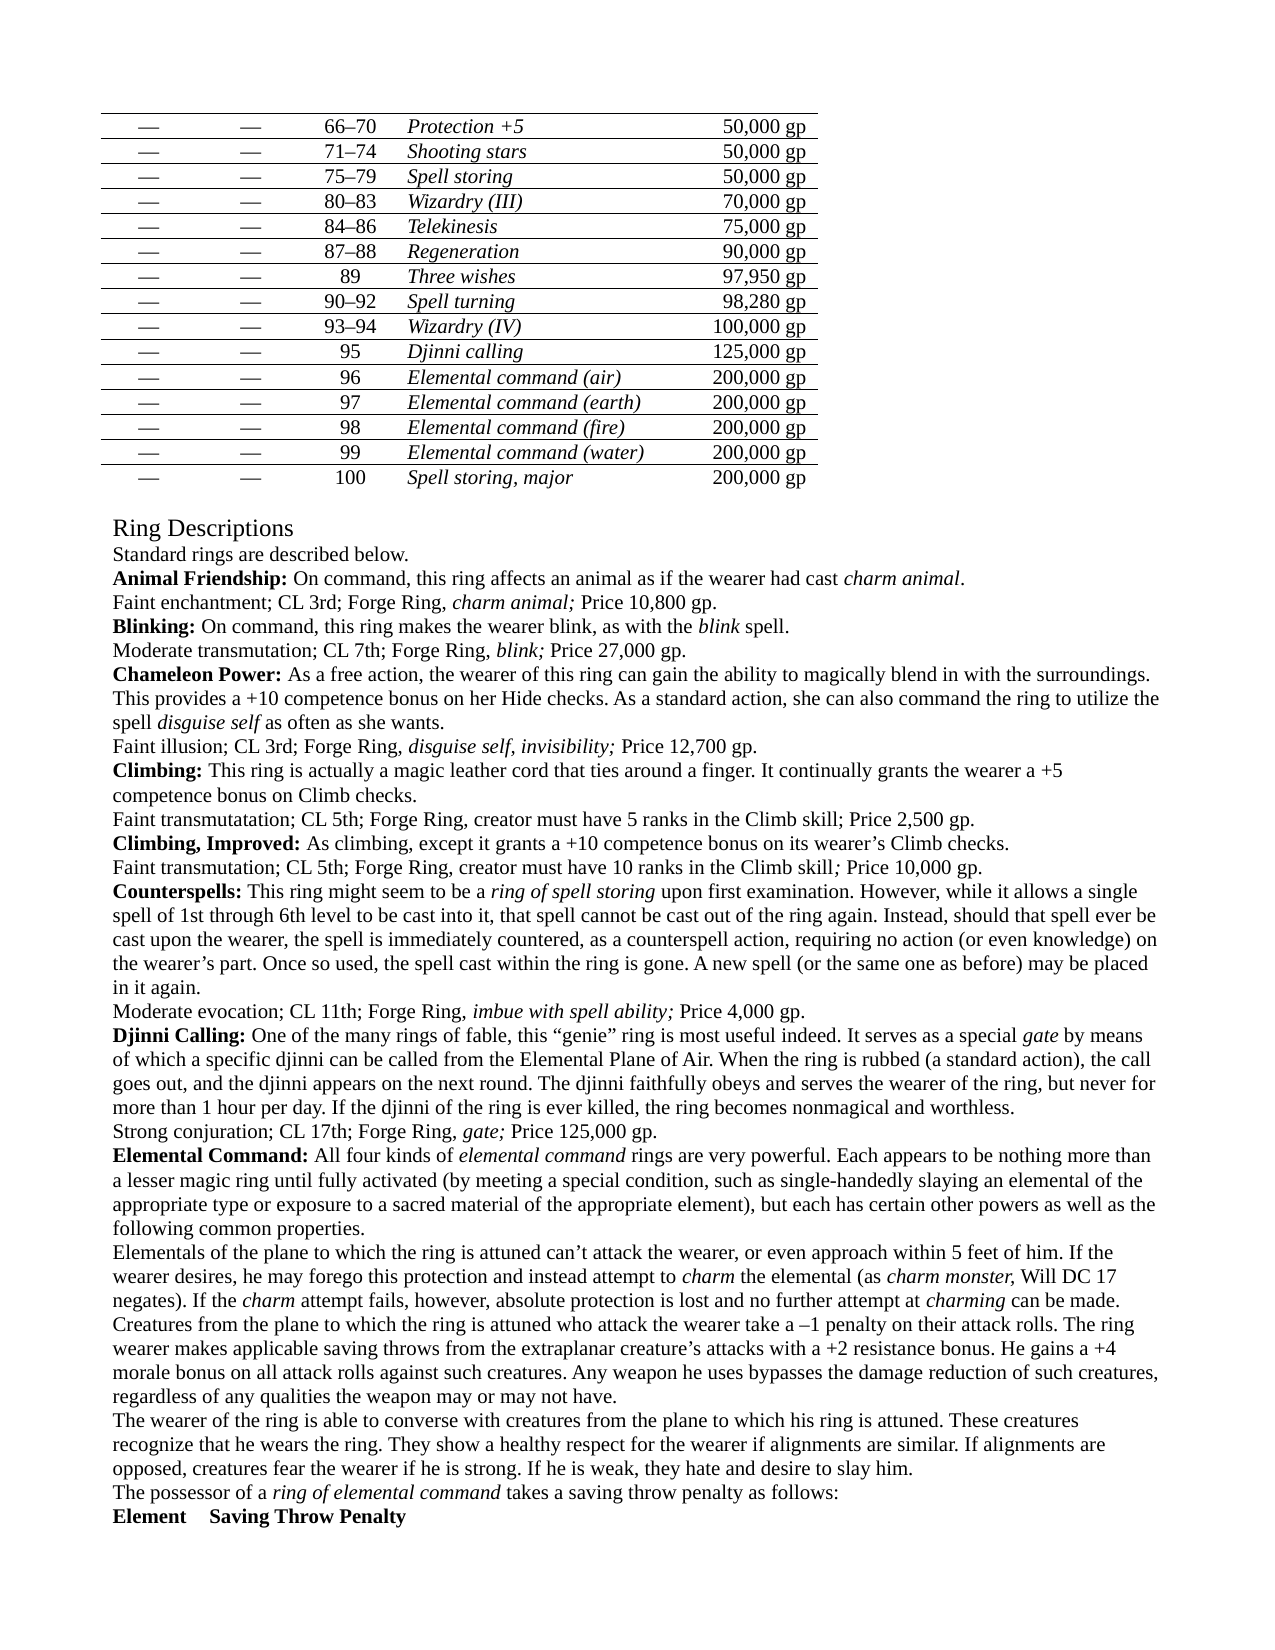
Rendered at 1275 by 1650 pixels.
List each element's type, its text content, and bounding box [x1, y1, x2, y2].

table_cell Wizardry (IV) [395, 314, 666, 338]
table_cell — [101, 314, 196, 338]
text Ring Descriptions [112, 513, 1162, 542]
table_cell 71–74 [305, 139, 395, 163]
table_cell — [101, 289, 196, 313]
table_cell — [196, 390, 305, 414]
table_cell — [196, 365, 305, 389]
table_cell 200,000 gp [666, 365, 818, 389]
text Animal Friendship: On command, this ring affects an animal as if the wearer had cast charm animal. [112, 566, 1162, 590]
table_cell — [196, 214, 305, 238]
table_cell — [196, 139, 305, 163]
text Moderate transmutation; CL 7th; Forge Ring, blink; Price 27,000 gp. [112, 638, 1162, 662]
table_cell 70,000 gp [666, 189, 818, 213]
table_cell 200,000 gp [666, 440, 818, 464]
table_cell — [101, 390, 196, 414]
table_cell Regeneration [395, 239, 666, 263]
text Strong conjuration; CL 17th; Forge Ring, gate; Price 125,000 gp. [112, 1119, 1162, 1143]
table_cell — [101, 239, 196, 263]
table_cell — [196, 289, 305, 313]
text Faint transmutatation; CL 5th; Forge Ring, creator must have 5 ranks in the Climb skill; Price 2,500 gp. [112, 807, 1162, 831]
table_cell Spell storing [395, 164, 666, 188]
table_cell — [101, 440, 196, 464]
table_cell 200,000 gp [666, 415, 818, 439]
table_cell 97,950 gp [666, 264, 818, 288]
table_cell 98 [305, 415, 395, 439]
table_cell — [101, 189, 196, 213]
table_cell 50,000 gp [666, 114, 818, 138]
text Moderate evocation; CL 11th; Forge Ring, imbue with spell ability; Price 4,000 gp. [112, 999, 1162, 1023]
table_cell 96 [305, 365, 395, 389]
table_cell 75–79 [305, 164, 395, 188]
table_cell 75,000 gp [666, 214, 818, 238]
table_cell 89 [305, 264, 395, 288]
table_header Saving Throw Penalty [198, 1504, 566, 1528]
table_cell 66–70 [305, 114, 395, 138]
table_cell — [101, 164, 196, 188]
table_cell 125,000 gp [666, 340, 818, 363]
table_cell 100 [305, 465, 395, 489]
text Climbing, Improved: As climbing, except it grants a +10 competence bonus on its wearer’s Climb checks. [112, 831, 1162, 855]
text The wearer of the ring is able to converse with creatures from the plane to which his ring is attuned. These creatures recognize that he wears the ring. They show a healthy respect for the wearer if alignments are similar. If alignments are opposed, creatures fear the wearer if he is strong. If he is weak, they hate and desire to slay him. [112, 1408, 1162, 1480]
table_cell Elemental command (air) [395, 365, 666, 389]
table_cell 98,280 gp [666, 289, 818, 313]
text Climbing: This ring is actually a magic leather cord that ties around a finger. It continually grants the wearer a +5 competence bonus on Climb checks. [112, 758, 1162, 807]
table_cell — [101, 365, 196, 389]
table_cell — [101, 465, 196, 489]
text Standard rings are described below. [112, 542, 1162, 566]
text Blinking: On command, this ring makes the wearer blink, as with the blink spell. [112, 614, 1162, 638]
table_cell Spell storing, major [395, 465, 666, 489]
table_cell Elemental command (fire) [395, 415, 666, 439]
table_cell — [101, 340, 196, 363]
text Chameleon Power: As a free action, the wearer of this ring can gain the ability to magically blend in with the surroundings. This provides a +10 competence bonus on her Hide checks. As a standard action, she can also command the ring to utilize the spell disguise self as often as she wants. [112, 662, 1162, 734]
table_cell 95 [305, 340, 395, 363]
text Creatures from the plane to which the ring is attuned who attack the wearer take a –1 penalty on their attack rolls. The ring wearer makes applicable saving throws from the extraplanar creature’s attacks with a +2 resistance bonus. He gains a +4 morale bonus on all attack rolls against such creatures. Any weapon he uses bypasses the damage reduction of such creatures, regardless of any qualities the weapon may or may not have. [112, 1312, 1162, 1408]
table_cell — [196, 465, 305, 489]
table_cell Wizardry (III) [395, 189, 666, 213]
table_header Element [101, 1504, 198, 1528]
table_cell — [196, 164, 305, 188]
table_cell — [196, 264, 305, 288]
text Faint transmutation; CL 5th; Forge Ring, creator must have 10 ranks in the Climb skill; Price 10,000 gp. [112, 855, 1162, 879]
table_cell 97 [305, 390, 395, 414]
table_cell — [101, 214, 196, 238]
table_cell — [196, 239, 305, 263]
table_cell — [101, 264, 196, 288]
table_cell 99 [305, 440, 395, 464]
table_cell Telekinesis [395, 214, 666, 238]
table_cell — [196, 415, 305, 439]
table_cell 90,000 gp [666, 239, 818, 263]
table_cell 50,000 gp [666, 139, 818, 163]
table_cell — [196, 189, 305, 213]
table_cell — [101, 415, 196, 439]
table_cell 93–94 [305, 314, 395, 338]
table_cell — [101, 114, 196, 138]
table_cell 90–92 [305, 289, 395, 313]
text Elemental Command: All four kinds of elemental command rings are very powerful. Each appears to be nothing more than a lesser magic ring until fully activated (by meeting a special condition, such as single-handedly slaying an elemental of the appropriate type or exposure to a sacred material of the appropriate element), but each has certain other powers as well as the following common properties. [112, 1143, 1162, 1240]
text Elementals of the plane to which the ring is attuned can’t attack the wearer, or even approach within 5 feet of him. If the wearer desires, he may forego this protection and instead attempt to charm the elemental (as charm monster, Will DC 17 negates). If the charm attempt fails, however, absolute protection is lost and no further attempt at charming can be made. [112, 1240, 1162, 1312]
table_cell Three wishes [395, 264, 666, 288]
table_cell 84–86 [305, 214, 395, 238]
text Faint illusion; CL 3rd; Forge Ring, disguise self, invisibility; Price 12,700 gp. [112, 734, 1162, 758]
table_cell 200,000 gp [666, 390, 818, 414]
text Djinni Calling: One of the many rings of fable, this “genie” ring is most useful indeed. It serves as a special gate by means of which a specific djinni can be called from the Elemental Plane of Air. When the ring is rubbed (a standard action), the call goes out, and the djinni appears on the next round. The djinni faithfully obeys and serves the wearer of the ring, but never for more than 1 hour per day. If the djinni of the ring is ever killed, the ring becomes nonmagical and worthless. [112, 1023, 1162, 1119]
table_cell — [196, 440, 305, 464]
table_cell — [196, 340, 305, 363]
table_cell — [196, 114, 305, 138]
text Faint enchantment; CL 3rd; Forge Ring, charm animal; Price 10,800 gp. [112, 590, 1162, 614]
table_cell 200,000 gp [666, 465, 818, 489]
table_cell 50,000 gp [666, 164, 818, 188]
table_cell Elemental command (earth) [395, 390, 666, 414]
table_cell — [101, 139, 196, 163]
table_cell 100,000 gp [666, 314, 818, 338]
table_cell 87–88 [305, 239, 395, 263]
table_cell — [196, 314, 305, 338]
table_cell 80–83 [305, 189, 395, 213]
text The possessor of a ring of elemental command takes a saving throw penalty as follows: [112, 1480, 1162, 1504]
table_cell Shooting stars [395, 139, 666, 163]
table_cell Djinni calling [395, 340, 666, 363]
table_cell Spell turning [395, 289, 666, 313]
text Counterspells: This ring might seem to be a ring of spell storing upon first examination. However, while it allows a single spell of 1st through 6th level to be cast into it, that spell cannot be cast out of the ring again. Instead, should that spell ever be cast upon the wearer, the spell is immediately countered, as a counterspell action, requiring no action (or even knowledge) on the wearer’s part. Once so used, the spell cast within the ring is gone. A new spell (or the same one as before) may be placed in it again. [112, 879, 1162, 999]
table_cell Protection +5 [395, 114, 666, 138]
table_cell Elemental command (water) [395, 440, 666, 464]
